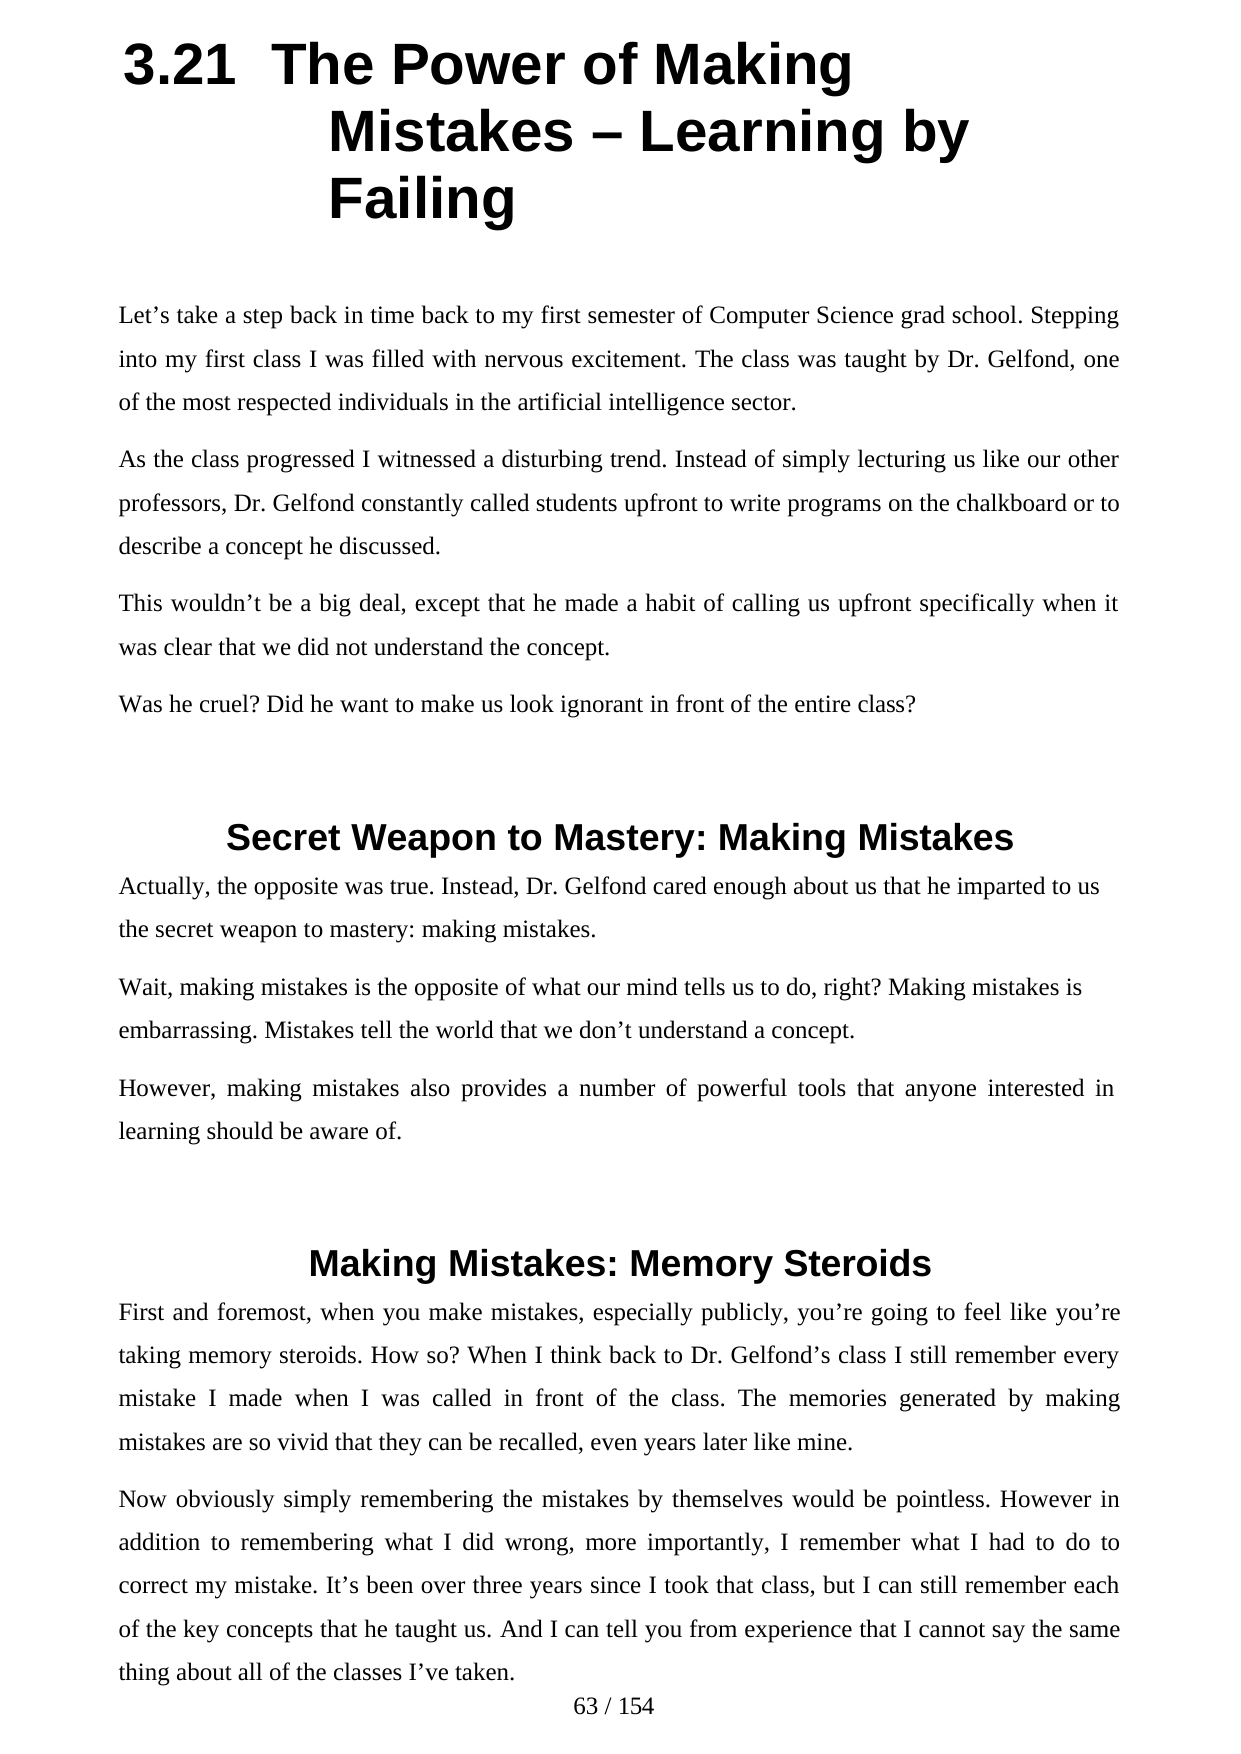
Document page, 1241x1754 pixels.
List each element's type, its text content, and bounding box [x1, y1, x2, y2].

text First and foremost, when you make mistakes, especially publicly, you’re going to feel like you’re taking memory steroids. How so? When I think back to Dr. Gelfond’s class I still remember every mistake I made when I was called in front of the class. The memories generated by making mistakes are so vivid that they can be recalled, even years later like mine. [118, 1297, 1121, 1455]
subtitle The Power of Making Mistakes – Learning by Failing [123, 29, 1117, 231]
text Was he cruel? Did he want to make us look ignorant in front of the entire class? [118, 689, 1211, 718]
text This wouldn’t be a big deal, except that he made a habit of calling us upfront specifically when it was clear that we did not understand the concept. [118, 588, 1120, 660]
text Actually, the opposite was true. Instead, Dr. Gelfond cared enough about us that he imparted to us the secret weapon to mastery: making mistakes. [118, 871, 1113, 943]
text However, making mistakes also provides a number of powerful tools that anyone interested in learning should be aware of. [118, 1073, 1122, 1144]
text As the class progressed I witnessed a disturbing trend. Instead of simply lecturing us like our other professors, Dr. Gelfond constantly called students upfront to write programs on the chalkboard or to describe a concept he discussed. [118, 444, 1121, 559]
subtitle Making Mistakes: Memory Steroids [29, 1242, 1211, 1285]
text Wait, making mistakes is the opposite of what our mind tells us to do, right? Making mistakes is embarrassing. Mistakes tell the world that we don’t understand a concept. [118, 972, 1211, 1044]
text Now obviously simply remembering the mistakes by themselves would be pointless. However in addition to remembering what I did wrong, more importantly, I remember what I had to do to correct my mistake. It’s been over three years since I took that class, but I can still remember each of the key concepts that he taught us. And I can tell you from experience that I cannot say the same thing about all of the classes I’ve taken. [118, 1484, 1121, 1686]
text Let’s take a step back in time back to my first semester of Computer Science grad school. Stepping into my first class I was filled with nervous excitement. The class was taught by Dr. Gelfond, one of the most respected individuals in the artificial intelligence sector. [118, 301, 1121, 416]
subtitle Secret Weapon to Mastery: Making Mistakes [29, 815, 1211, 858]
